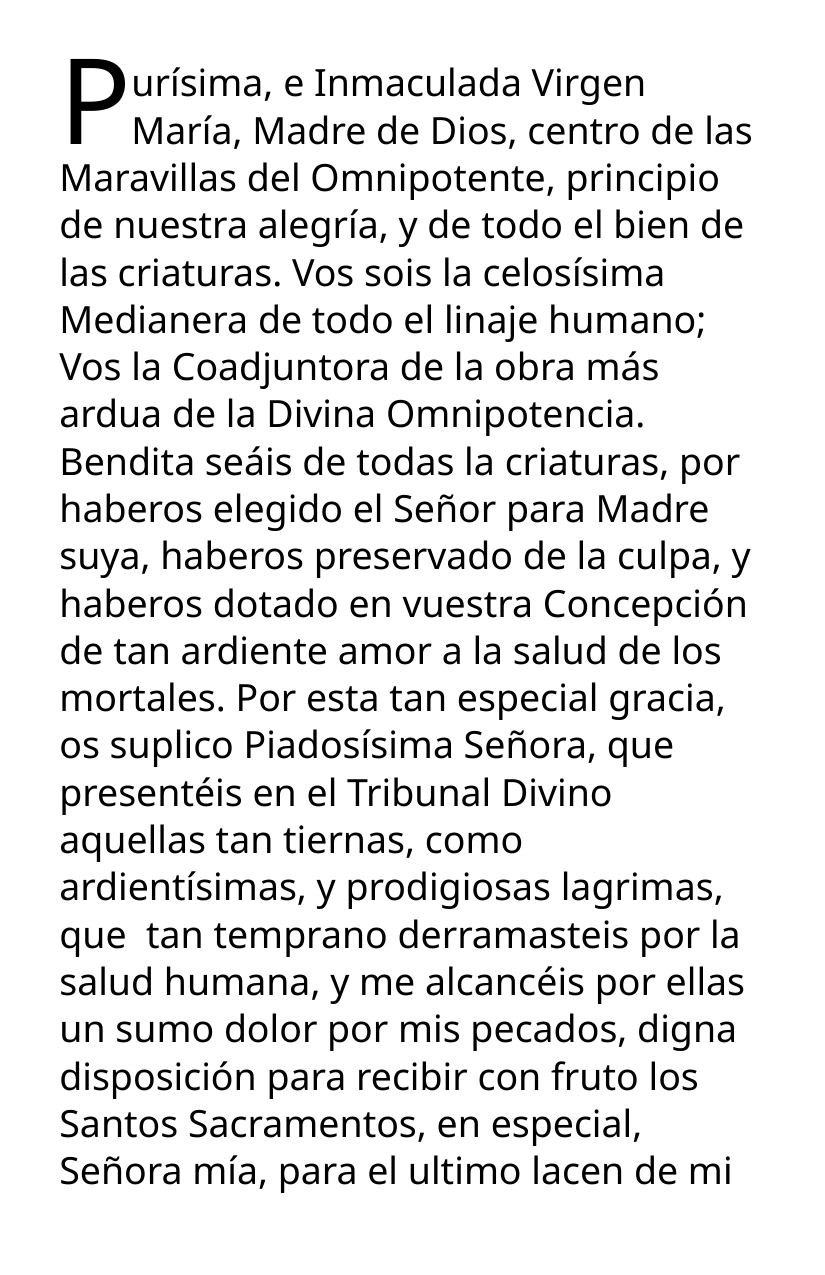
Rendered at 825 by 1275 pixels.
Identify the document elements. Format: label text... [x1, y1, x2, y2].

text Purísima, e Inmaculada Virgen María, Madre de Dios, centro de las Maravillas del Omnipotente, principio de nuestra alegría, y de todo el bien de las criaturas. Vos sois la celosísima Medianera de todo el linaje humano; Vos la Coadjuntora de la obra más ardua de la Divina Omnipotencia. Bendita seáis de todas la criaturas, por haberos elegido el Señor para Madre suya, haberos preservado de la culpa, y haberos dotado en vuestra Concepción de tan ardiente amor a la salud de los mortales. Por esta tan especial gracia, os suplico Piadosísima Señora, que presentéis en el Tribunal Divino aquellas tan tiernas, como ardientísimas, y prodigiosas lagrimas, que tan temprano derramasteis por la salud humana, y me alcancéis por ellas un sumo dolor por mis pecados, digna disposición para recibir con fruto los Santos Sacramentos, en especial, Señora mía, para el ultimo lacen de mi [59, 59, 766, 1194]
